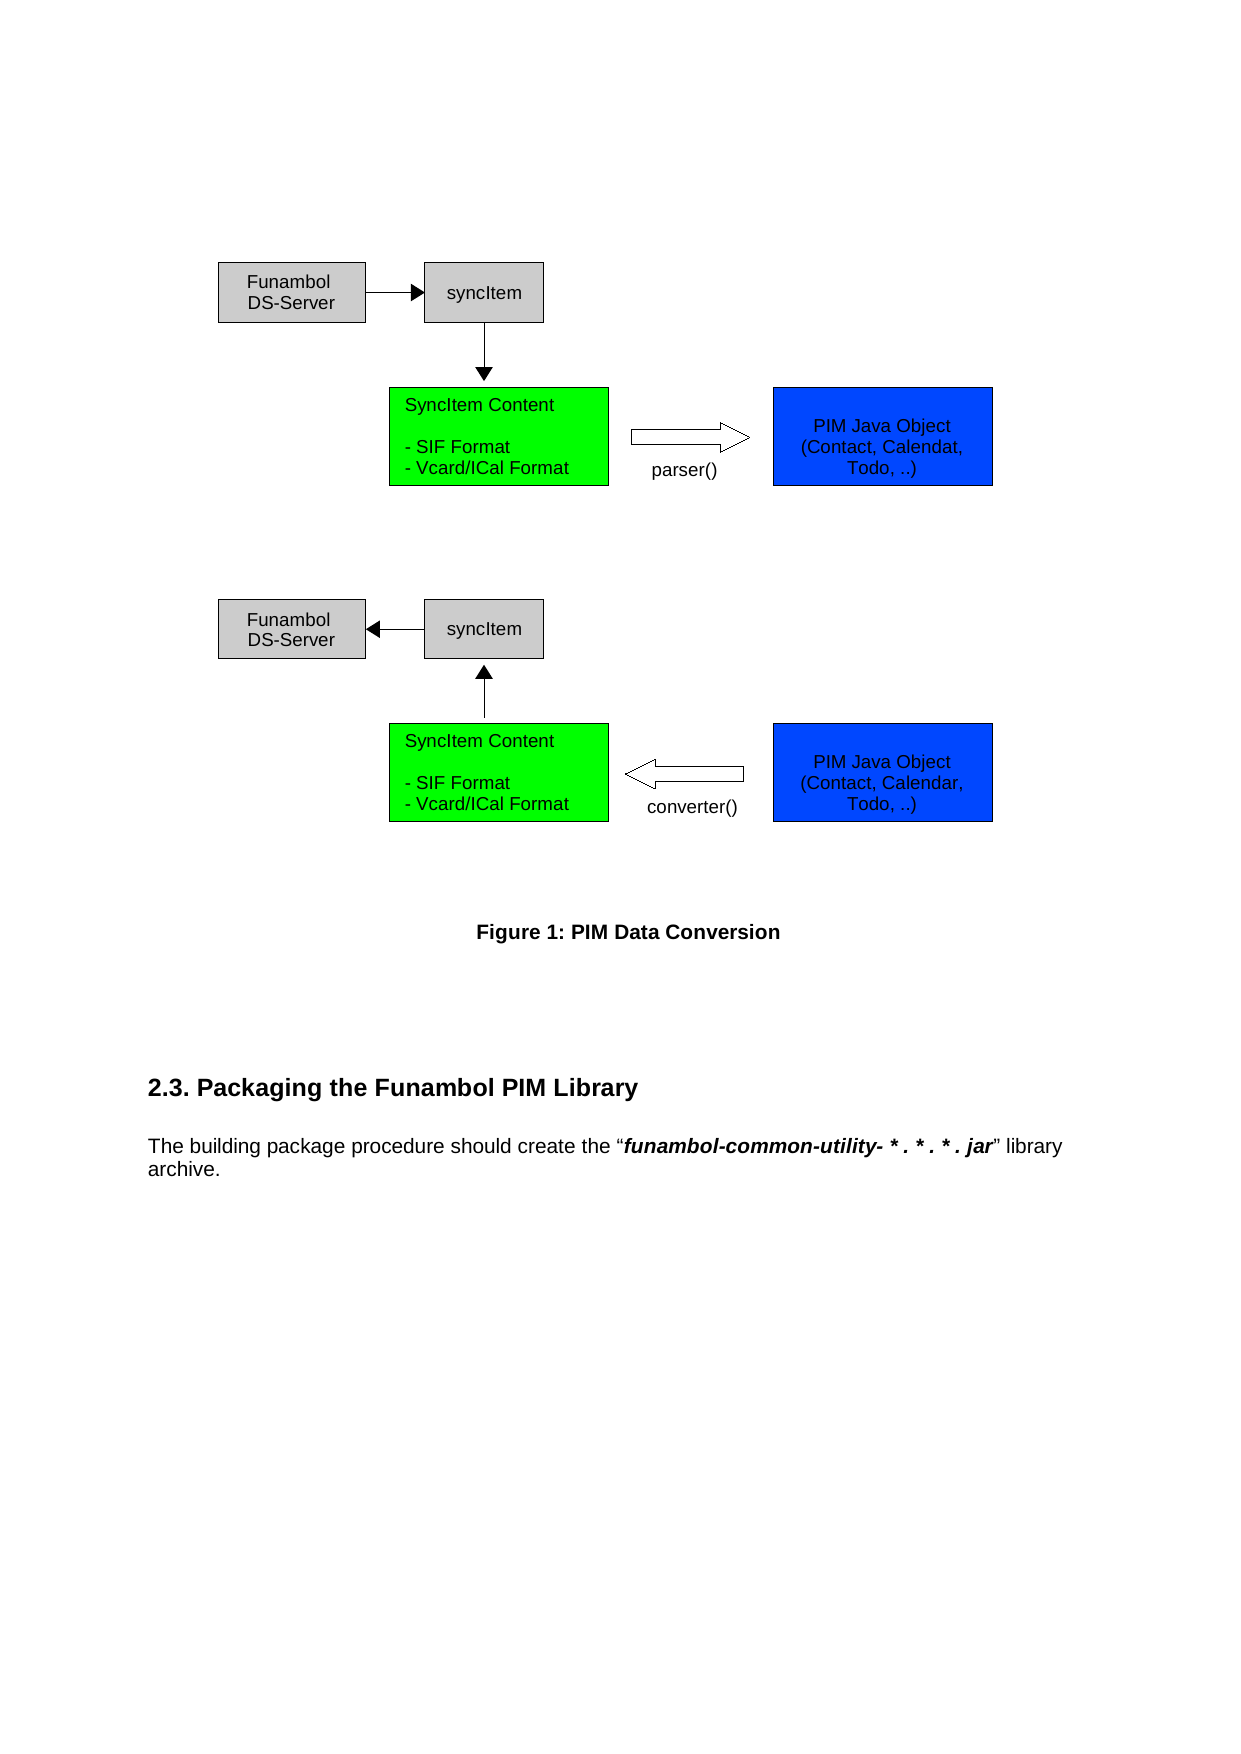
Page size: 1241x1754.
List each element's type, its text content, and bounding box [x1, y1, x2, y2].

subtitle Packaging the Funambol PIM Library [148, 1074, 1093, 1102]
text Figure 1: PIM Data Conversion [184, 172, 1072, 944]
text The building package procedure should create the “funambol-common-utility- * . * . * . jar” library archive. [148, 1134, 1093, 1181]
